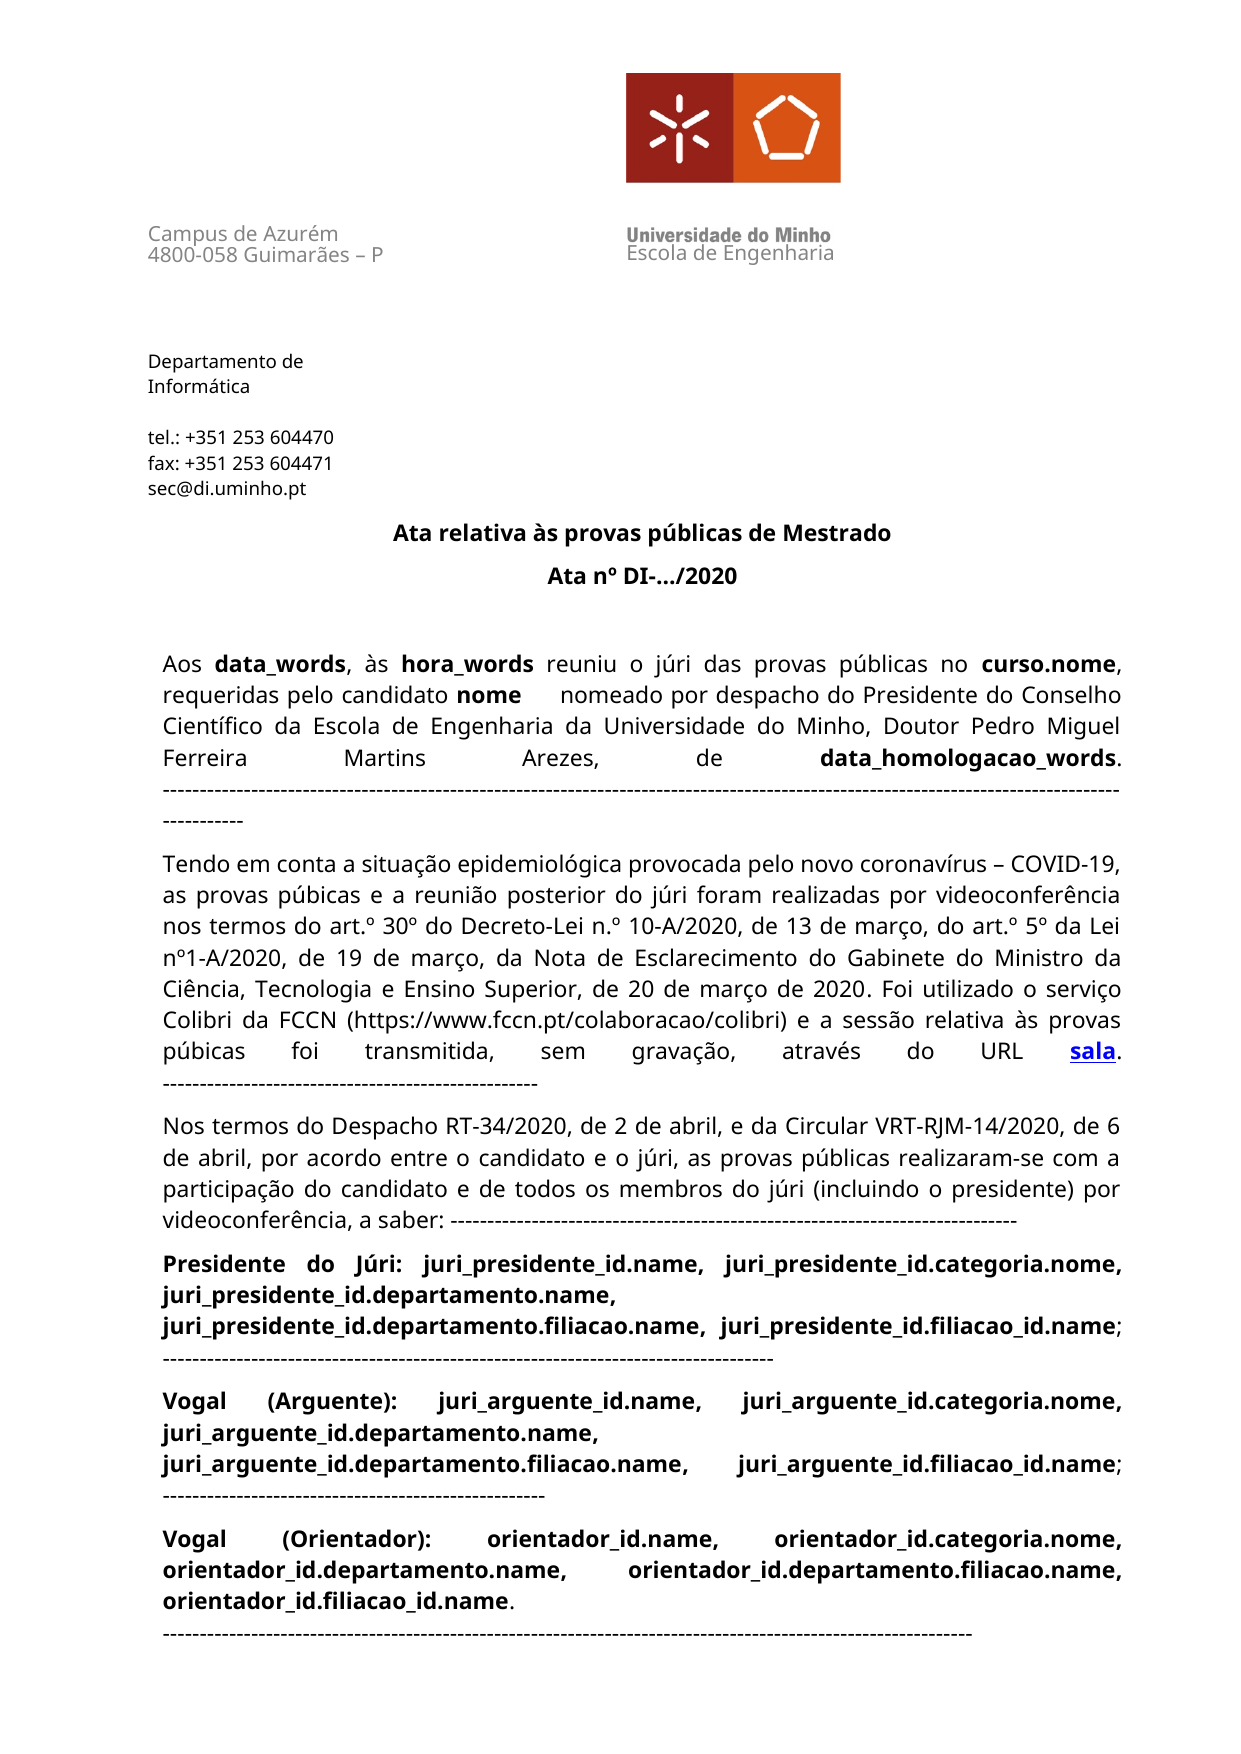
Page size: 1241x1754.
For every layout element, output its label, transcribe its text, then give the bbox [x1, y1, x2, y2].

table_header [607, 74, 626, 224]
table_cell [607, 348, 626, 516]
table_cell Departamento de Informática tel.: +351 253 604470 fax: +351 253 604471 sec@di.uminho.pt [148, 348, 387, 516]
table_cell [607, 329, 626, 348]
table_header Escola de Engenharia [626, 74, 1141, 302]
text Vogal (Arguente): juri_arguente_id.name, juri_arguente_id.categoria.nome, juri_arguente_id.departamento.name, juri_arguente_id.departamento.filiacao.name, juri_arguente_id.filiacao_id.name; ---------------------------------------------------- [162, 1385, 1122, 1510]
table_cell [387, 225, 607, 329]
table_header [148, 74, 367, 224]
table_cell [607, 225, 626, 329]
table_cell Campus de Azurém 4800-058 Guimarães – P [148, 225, 387, 329]
text Vogal (Orientador): orientador_id.name, orientador_id.categoria.nome, orientador_id.departamento.name, orientador_id.departamento.filiacao.name, orientador_id.filiacao_id.name. -------------------------------------------------------------------------------------------------------------- [162, 1523, 1122, 1648]
text Ata relativa às provas públicas de Mestrado [162, 516, 1122, 548]
text Nos termos do Despacho RT-34/2020, de 2 de abril, e da Circular VRT-RJM-14/2020, de 6 de abril, por acordo entre o candidato e o júri, as provas públicas realizaram-se com a participação do candidato e de todos os membros do júri (incluindo o presidente) por videoconferência, a saber: ----------------------------------------------------------------------------- [162, 1110, 1122, 1235]
table_cell [387, 348, 607, 516]
table_header [368, 74, 387, 224]
text Tendo em conta a situação epidemiológica provocada pelo novo coronavírus – COVID-19, as provas púbicas e a reunião posterior do júri foram realizadas por videoconferência nos termos do art.º 30º do Decreto-Lei n.º 10-A/2020, de 13 de março, do art.º 5º da Lei nº1-A/2020, de 19 de março, da Nota de Esclarecimento do Gabinete do Ministro da Ciência, Tecnologia e Ensino Superior, de 20 de março de 2020. Foi utilizado o serviço Colibri da FCCN (https://www.fccn.pt/colaboracao/colibri) e a sessão relativa às provas púbicas foi transmitida, sem gravação, através do URL sala. --------------------------------------------------- [162, 848, 1122, 1098]
table_cell [148, 329, 607, 348]
table_cell [626, 329, 1141, 348]
table_header [387, 74, 607, 224]
table_cell [626, 348, 841, 516]
table_cell [841, 348, 1141, 516]
text Presidente do Júri: juri_presidente_id.name, juri_presidente_id.categoria.nome, juri_presidente_id.departamento.name, juri_presidente_id.departamento.filiacao.name, juri_presidente_id.filiacao_id.name; ----------------------------------------------------------------------------------- [162, 1248, 1122, 1373]
picture [626, 73, 841, 243]
table_cell [841, 302, 1141, 329]
table_cell [626, 302, 841, 329]
text Ata nº DI-.../2020 [162, 560, 1122, 591]
text Aos data_words, às hora_words reuniu o júri das provas públicas no curso.nome, requeridas pelo candidato nome nomeado por despacho do Presidente do Conselho Científico da Escola de Engenharia da Universidade do Minho, Doutor Pedro Miguel Ferreira Martins Arezes, de data_homologacao_words. --------------------------------------------------------------------------------------------------------------------------------------------- [162, 648, 1122, 835]
